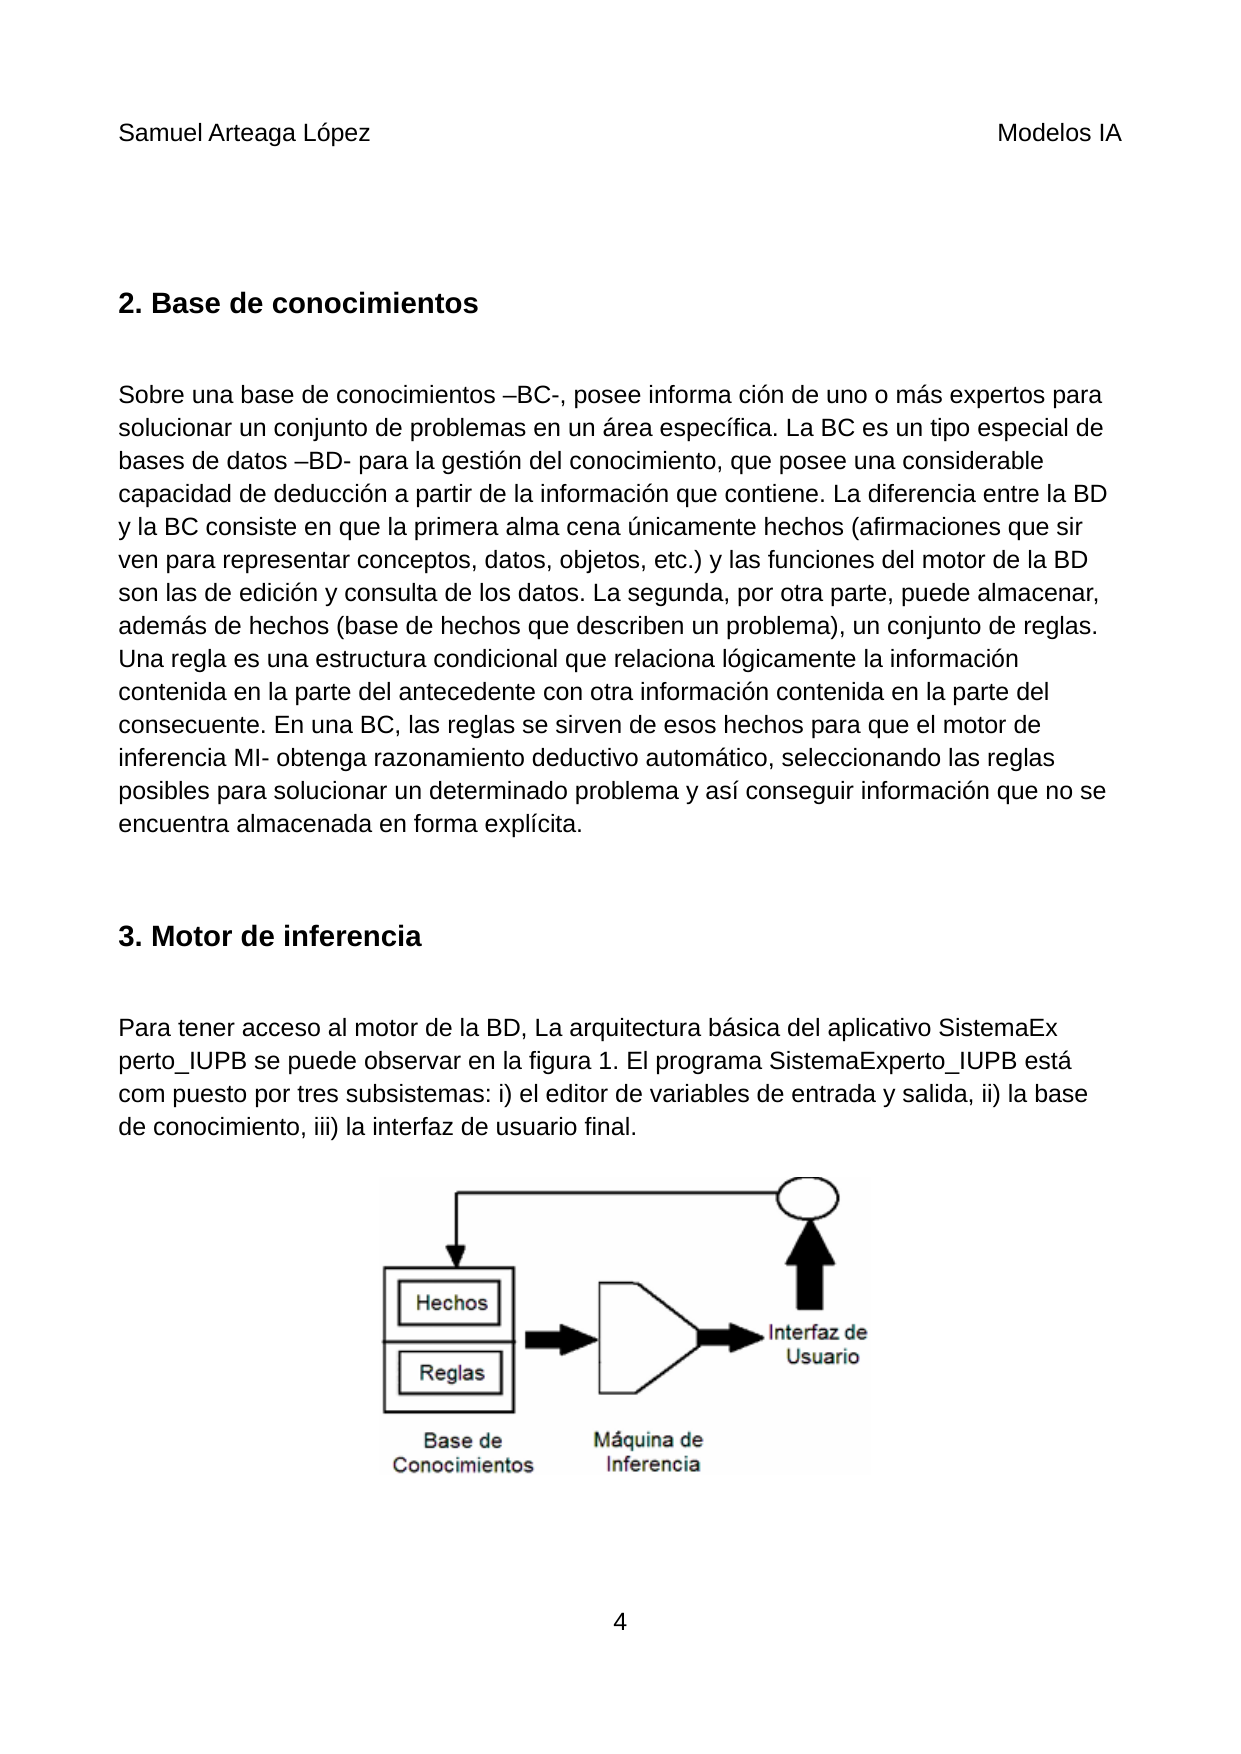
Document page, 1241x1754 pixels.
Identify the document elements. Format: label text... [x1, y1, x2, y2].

subtitle 3. Motor de inferencia [118, 919, 1122, 953]
text Sobre una base de conocimientos –BC-, posee informa ción de uno o más expertos para solucionar un conjunto de problemas en un área específica. La BC es un tipo especial de bases de datos –BD- para la gestión del conocimiento, que posee una considerable capacidad de deducción a partir de la información que contiene. La diferencia entre la BD y la BC consiste en que la primera alma cena únicamente hechos (afirmaciones que sir ven para representar conceptos, datos, objetos, etc.) y las funciones del motor de la BD son las de edición y consulta de los datos. La segunda, por otra parte, puede almacenar, además de hechos (base de hechos que describen un problema), un conjunto de reglas. Una regla es una estructura condicional que relaciona lógicamente la información contenida en la parte del antecedente con otra información contenida en la parte del consecuente. En una BC, las reglas se sirven de esos hechos para que el motor de inferencia MI- obtenga razonamiento deductivo automático, seleccionando las reglas posibles para solucionar un determinado problema y así conseguir información que no se encuentra almacenada en forma explícita. [118, 380, 1122, 838]
picture [366, 1177, 896, 1489]
text Para tener acceso al motor de la BD, La arquitectura básica del aplicativo SistemaEx perto_IUPB se puede observar en la figura 1. El programa SistemaExperto_IUPB está com puesto por tres subsistemas: i) el editor de variables de entrada y salida, ii) la base de conocimiento, iii) la interfaz de usuario final. [118, 1013, 1122, 1141]
subtitle 2. Base de conocimientos [118, 286, 1122, 320]
